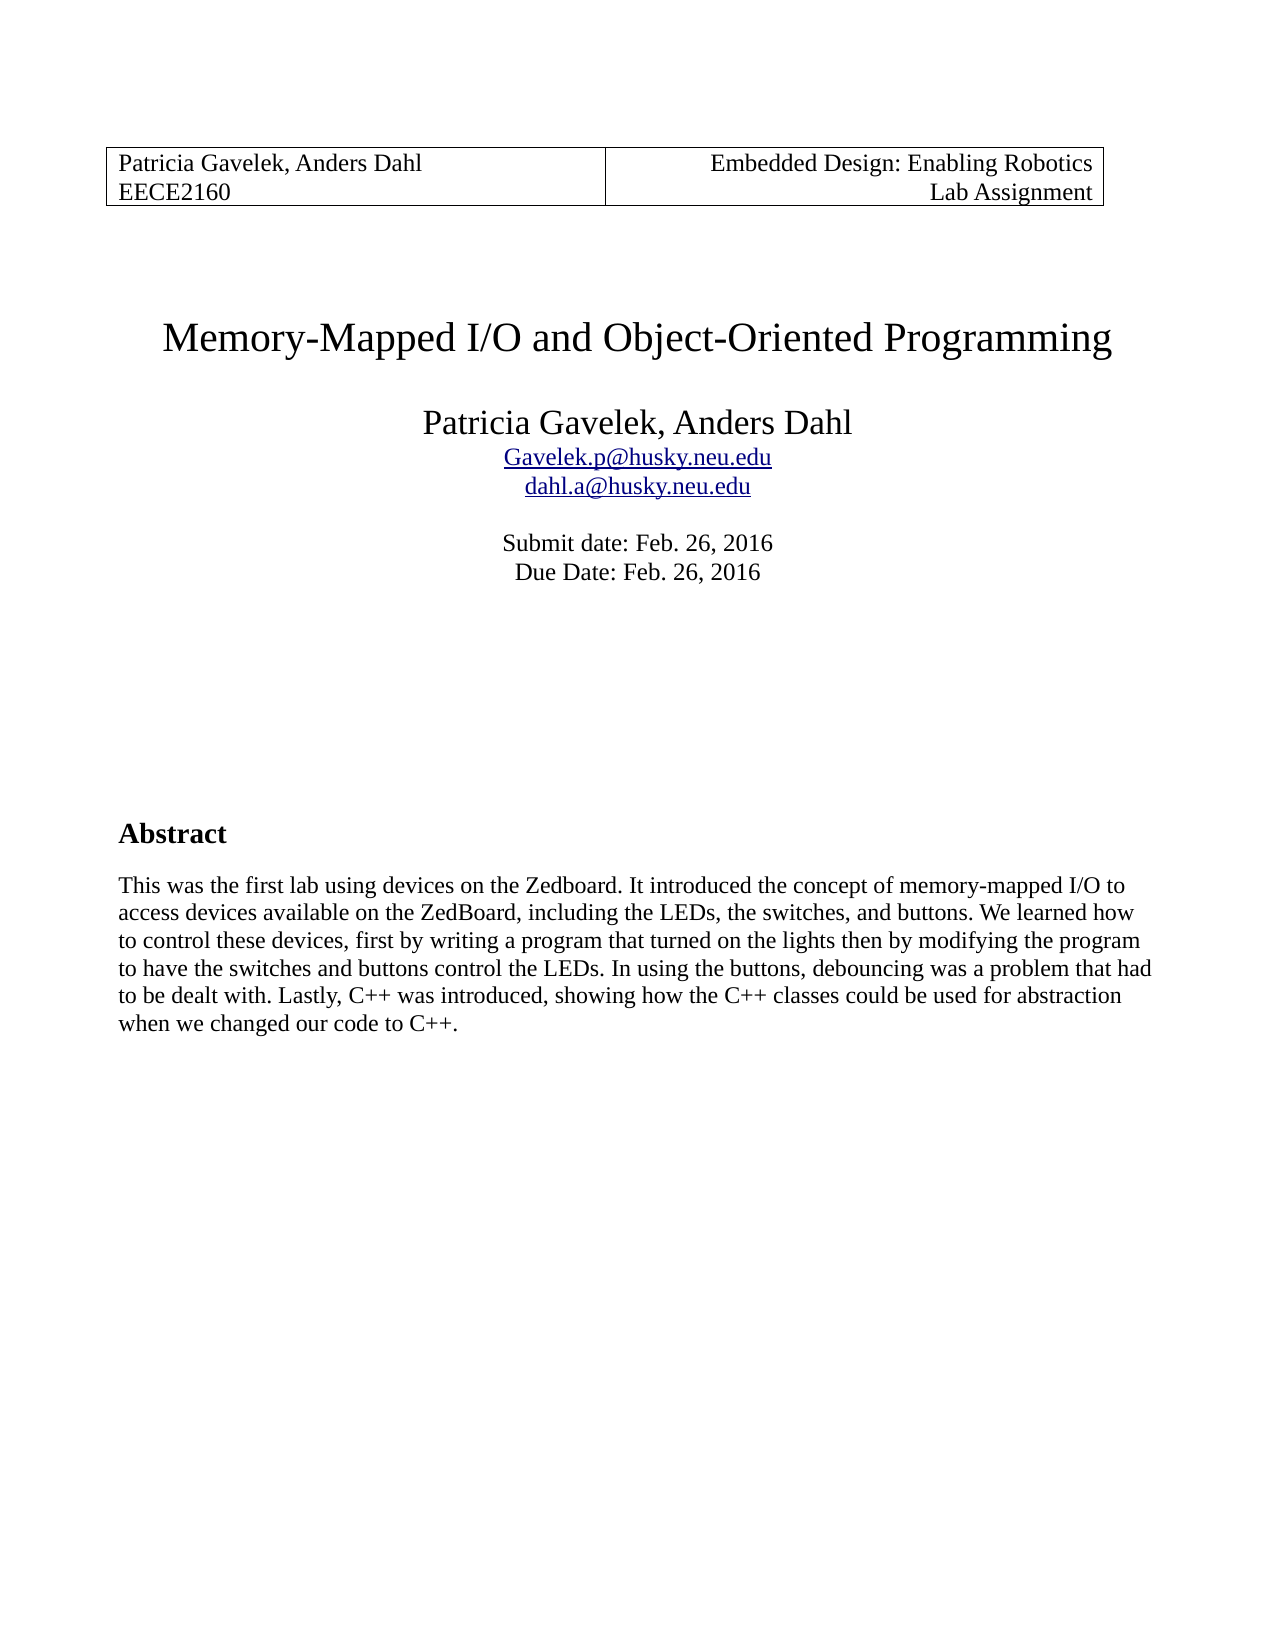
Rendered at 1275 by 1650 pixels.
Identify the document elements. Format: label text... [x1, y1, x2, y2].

text Abstract [118, 816, 1119, 849]
text Memory-Mapped I/O and Object-Oriented Programming [118, 313, 1157, 361]
text Submit date: Feb. 26, 2016 [118, 528, 1157, 557]
text This was the first lab using devices on the Zedboard. It introduced the concept of memory-mapped I/O to access devices available on the ZedBoard, including the LEDs, the switches, and buttons. We learned how to control these devices, first by writing a program that turned on the lights then by modifying the program to have the switches and buttons control the LEDs. In using the buttons, debouncing was a problem that had to be dealt with. Lastly, C++ was introduced, showing how the C++ classes could be used for abstraction when we changed our code to C++. [118, 871, 1157, 1036]
text dahl.a@husky.neu.edu [118, 471, 1157, 500]
text Gavelek.p@husky.neu.edu [118, 442, 1157, 471]
text Due Date: Feb. 26, 2016 [118, 557, 1157, 586]
text Patricia Gavelek, Anders Dahl [118, 401, 1157, 442]
